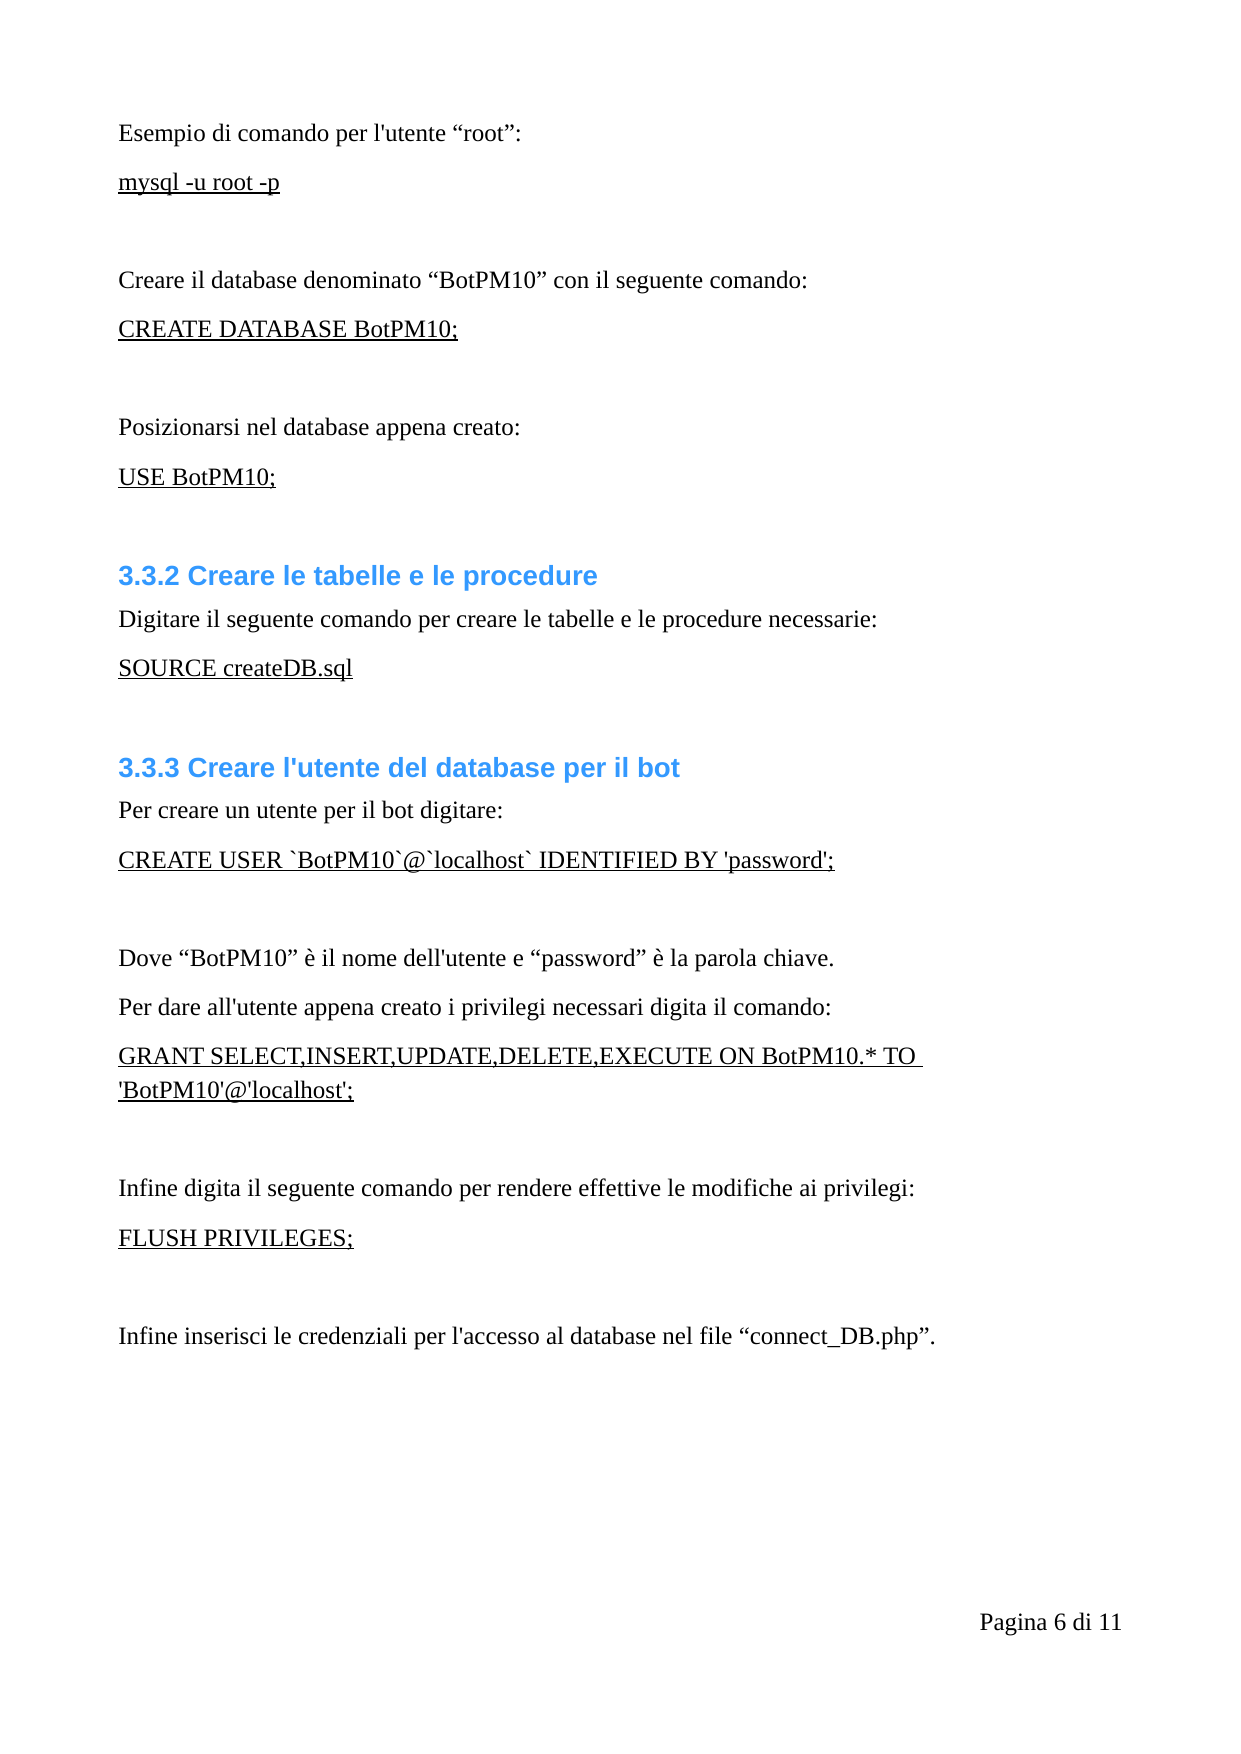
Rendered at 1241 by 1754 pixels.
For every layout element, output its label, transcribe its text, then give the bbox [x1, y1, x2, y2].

text Per dare all'utente appena creato i privilegi necessari digita il comando: [118, 992, 1122, 1021]
subtitle 3.3.2 Creare le tabelle e le procedure [118, 560, 1122, 592]
text Infine digita il seguente comando per rendere effettive le modifiche ai privilegi: [118, 1173, 1122, 1202]
text Digitare il seguente comando per creare le tabelle e le procedure necessarie: [118, 604, 1122, 633]
subtitle 3.3.3 Creare l'utente del database per il bot [118, 751, 1122, 783]
text Creare il database denominato “BotPM10” con il seguente comando: [118, 265, 1122, 294]
text CREATE DATABASE BotPM10; [118, 314, 1122, 343]
text Esempio di comando per l'utente “root”: [118, 118, 1122, 147]
text Infine inserisci le credenziali per l'accesso al database nel file “connect_DB.php”. [118, 1321, 1122, 1349]
text Dove “BotPM10” è il nome dell'utente e “password” è la parola chiave. [118, 943, 1122, 972]
text Posizionarsi nel database appena creato: [118, 412, 1122, 441]
text SOURCE createDB.sql [118, 653, 1122, 682]
text GRANT SELECT,INSERT,UPDATE,DELETE,EXECUTE ON BotPM10.* TO 'BotPM10'@'localhost'; [118, 1041, 1122, 1104]
text Per creare un utente per il bot digitare: [118, 796, 1122, 824]
text USE BotPM10; [118, 462, 1122, 490]
text mysql -u root -p [118, 167, 1122, 196]
text FLUSH PRIVILEGES; [118, 1223, 1122, 1251]
text CREATE USER `BotPM10`@`localhost` IDENTIFIED BY 'password'; [118, 845, 1122, 873]
